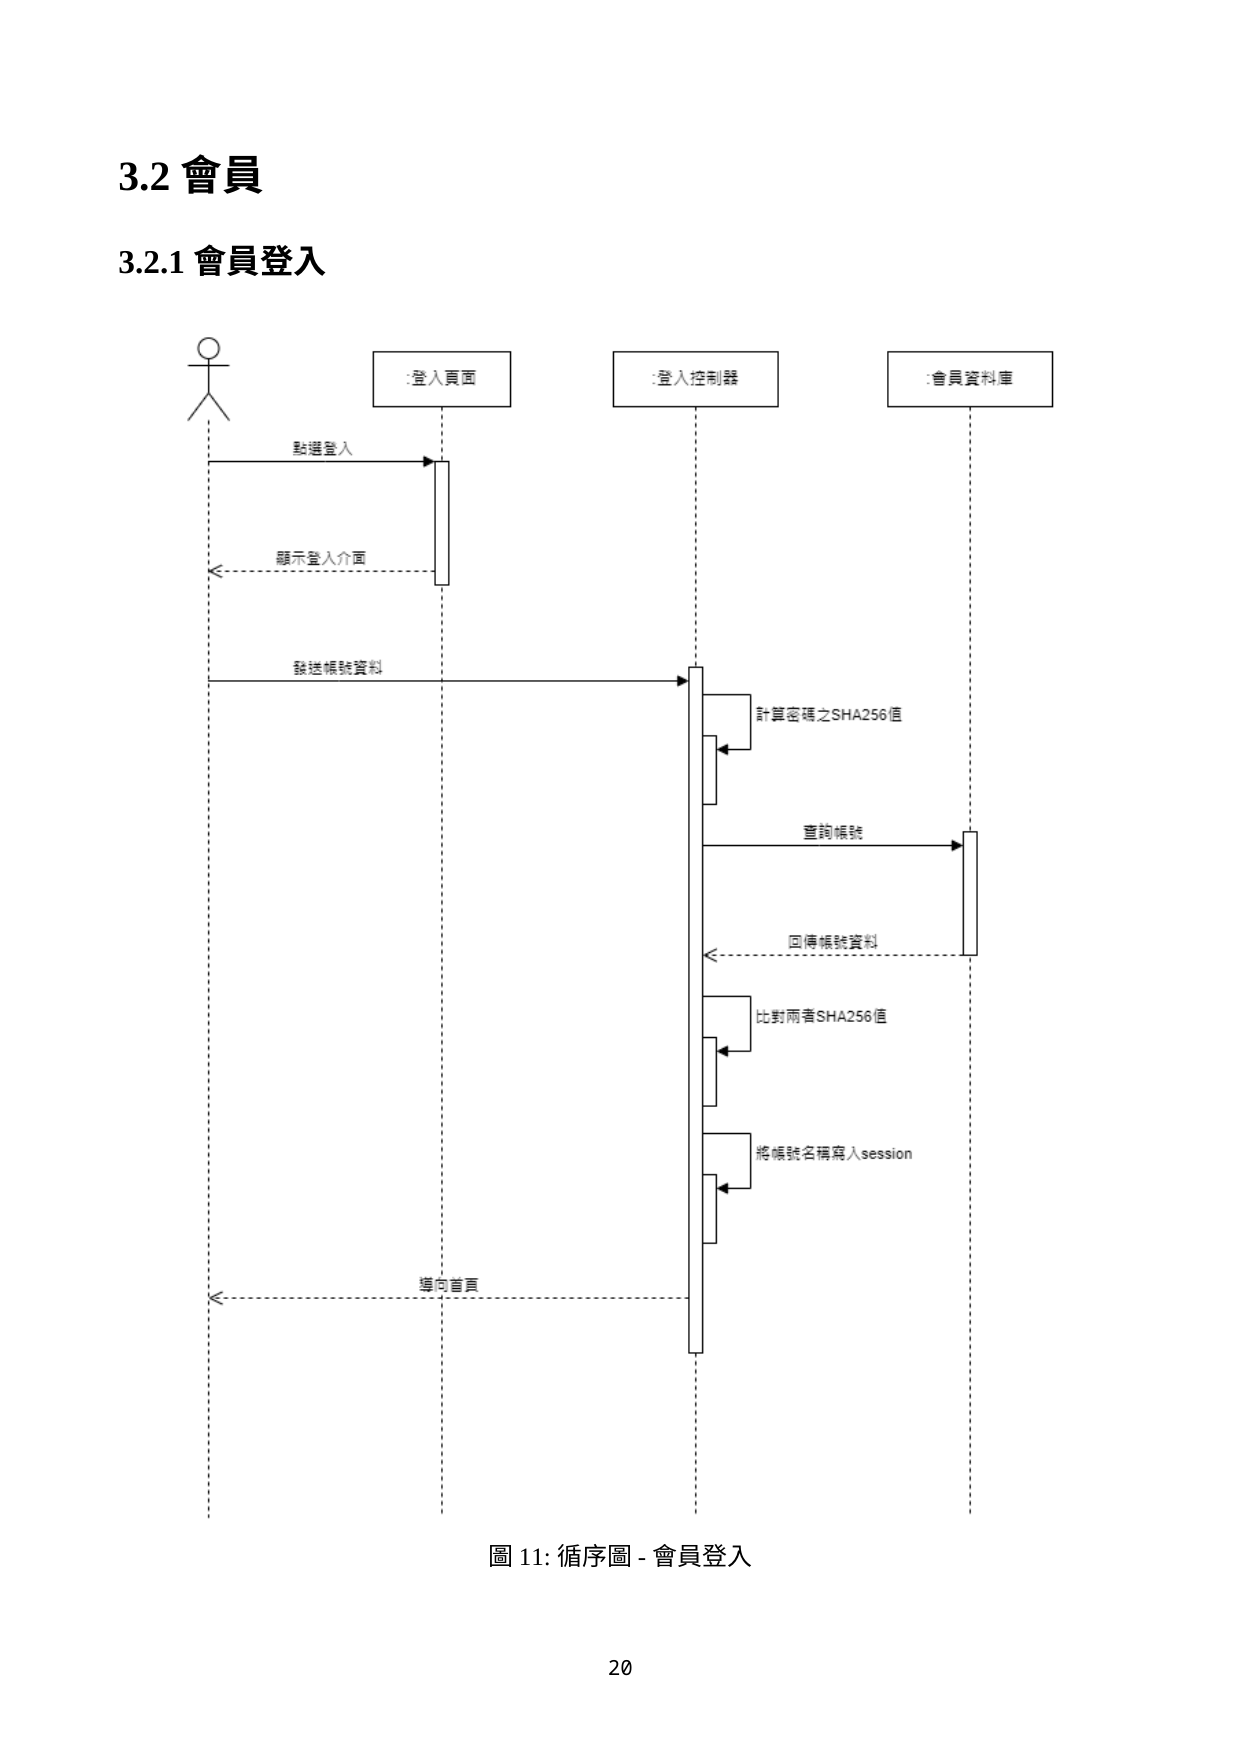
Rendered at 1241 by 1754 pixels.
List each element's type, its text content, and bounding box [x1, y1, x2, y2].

subtitle 3.2.1 會員登入 [118, 235, 1122, 283]
picture [178, 328, 1063, 1528]
subtitle 3.2 會員 [118, 142, 1122, 202]
text 圖 11: 循序圖 - 會員登入 [178, 1528, 1062, 1573]
